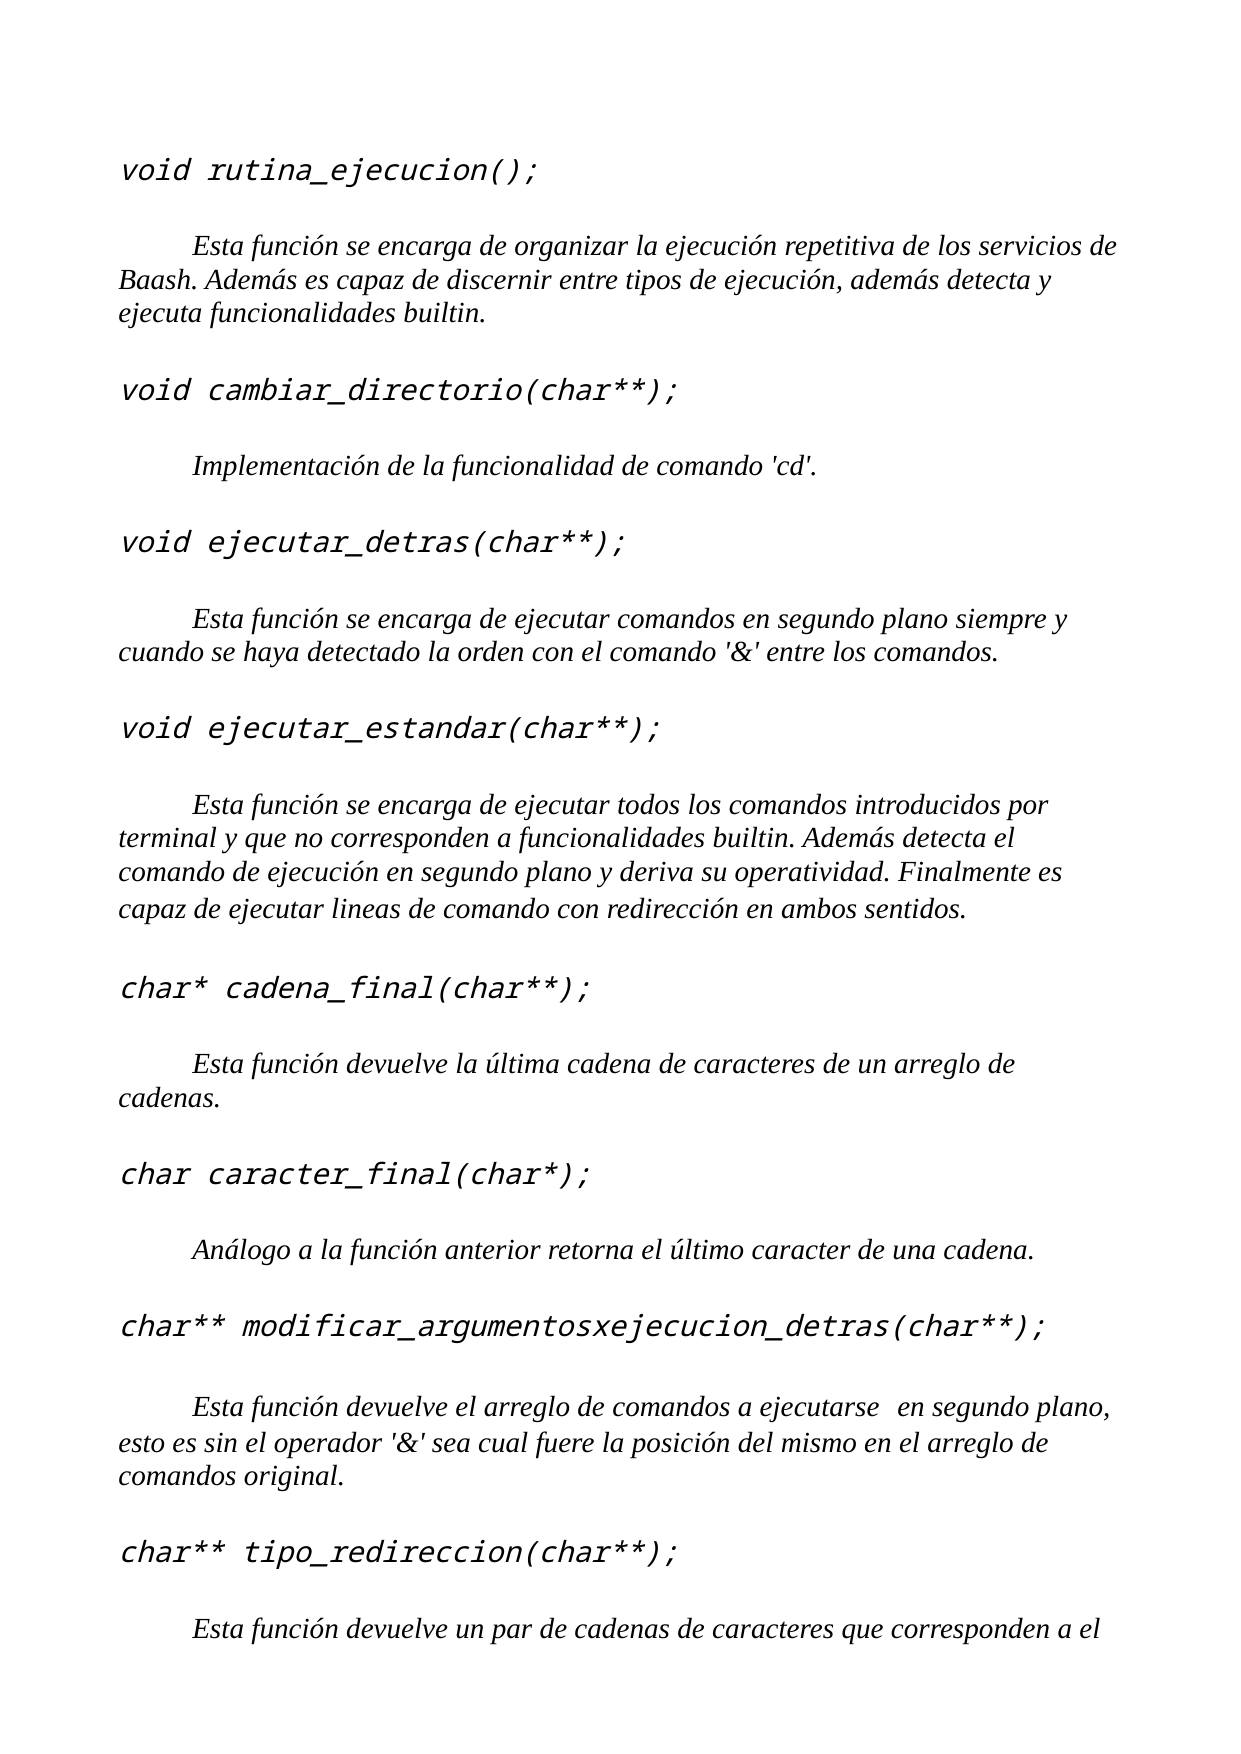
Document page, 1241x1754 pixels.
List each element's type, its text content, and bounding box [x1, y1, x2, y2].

text void cambiar_directorio(char**); [118, 369, 1122, 408]
text char** tipo_redireccion(char**); [118, 1531, 1122, 1571]
text Esta función devuelve la última cadena de caracteres de un arreglo de cadenas. [118, 1046, 1122, 1113]
text void rutina_ejecucion(); [118, 149, 1122, 189]
text Análogo a la función anterior retorna el último caracter de una cadena. [118, 1232, 1122, 1266]
text Esta función se encarga de ejecutar comandos en segundo plano siempre y cuando se haya detectado la orden con el comando '&' entre los comandos. [118, 601, 1122, 668]
text Esta función se encarga de organizar la ejecución repetitiva de los servicios de Baash. Además es capaz de discernir entre tipos de ejecución, además detecta y ejecuta funcionalidades builtin. [118, 228, 1122, 329]
text char** modificar_argumentosxejecucion_detras(char**); [118, 1306, 1122, 1345]
text void ejecutar_estandar(char**); [118, 707, 1122, 747]
text Esta función se encarga de ejecutar todos los comandos introducidos por terminal y que no corresponden a funcionalidades builtin. Además detecta el comando de ejecución en segundo plano y deriva su operatividad. Finalmente es capaz de ejecutar lineas de comando con redirección en ambos sentidos. [118, 787, 1122, 927]
text char* cadena_final(char**); [118, 967, 1122, 1007]
text Esta función devuelve un par de cadenas de caracteres que corresponden a el [118, 1611, 1122, 1644]
text Implementación de la funcionalidad de comando 'cd'. [118, 448, 1122, 482]
text void ejecutar_detras(char**); [118, 521, 1122, 561]
text Esta función devuelve el arreglo de comandos a ejecutarse en segundo plano, esto es sin el operador '&' sea cual fuere la posición del mismo en el arreglo de comandos original. [118, 1385, 1122, 1492]
text char caracter_final(char*); [118, 1153, 1122, 1193]
